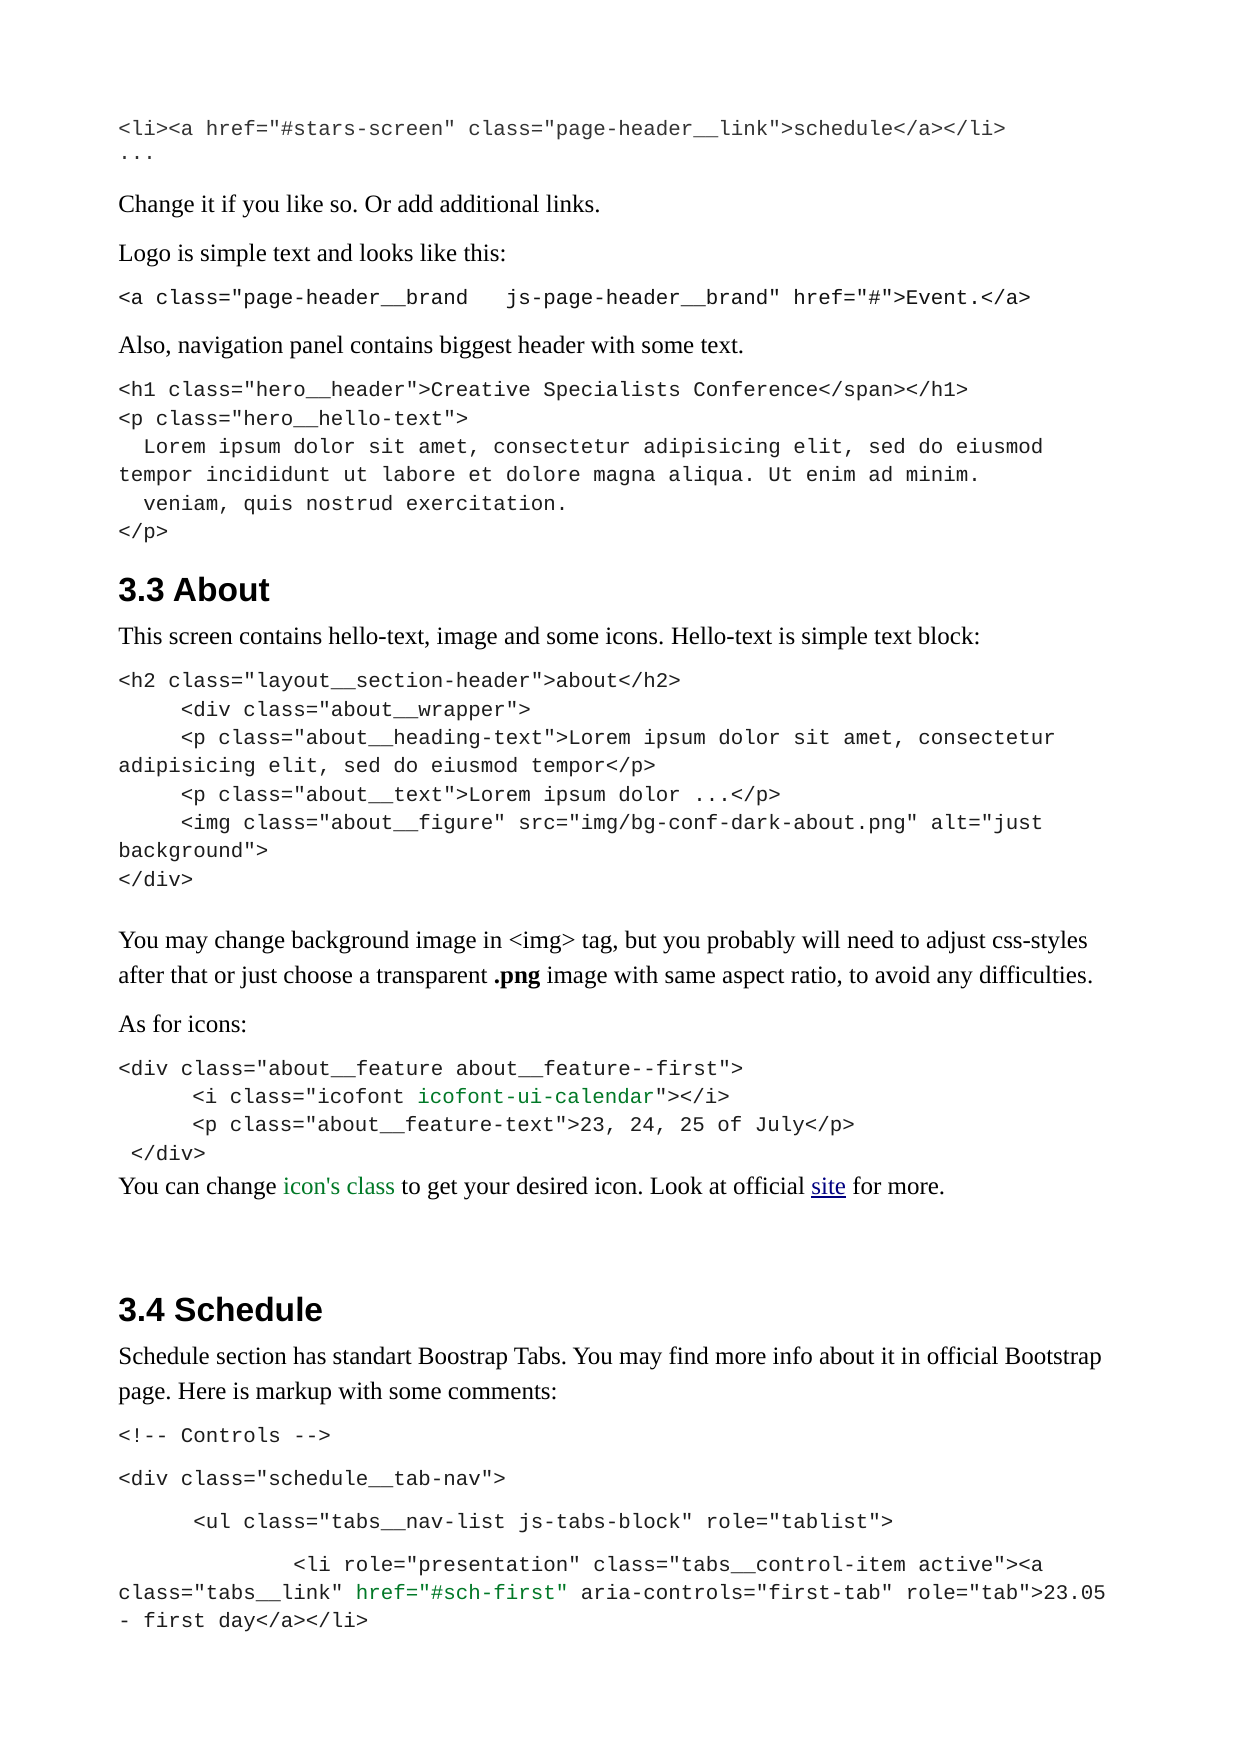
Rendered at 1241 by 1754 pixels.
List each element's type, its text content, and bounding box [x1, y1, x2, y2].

text <img class="about__figure" src="img/bg-conf-dark-about.png" alt="just background"> [118, 812, 1122, 864]
text <div class="about__wrapper"> [118, 698, 1122, 722]
text Logo is simple text and looks like this: [118, 238, 1122, 267]
text </div> [118, 1143, 1122, 1166]
text </div> [118, 868, 1122, 892]
text <a class="page-header__brand js-page-header__brand" href="#">Event.</a> [118, 287, 1122, 311]
text <li role="presentation" class="tabs__control-item active"><a class="tabs__link" href="#sch-first" aria-controls="first-tab" role="tab">23.05 - first day</a></li> [118, 1553, 1122, 1634]
text veniam, quis nostrud exercitation. [118, 492, 1122, 516]
text </p> [118, 521, 1122, 544]
text You can change icon's class to get your desired icon. Look at official site for more. [118, 1171, 1122, 1200]
text Also, navigation panel contains biggest header with some text. [118, 330, 1122, 359]
text <p class="about__heading-text">Lorem ipsum dolor sit amet, consectetur adipisicing elit, sed do eiusmod tempor</p> [118, 727, 1122, 779]
text You may change background image in <img> tag, but you probably will need to adjust css-styles after that or just choose a transparent .png image with same aspect ratio, to avoid any difficulties. [118, 925, 1122, 988]
text <!-- Controls --> [118, 1425, 1122, 1448]
text <h2 class="layout__section-header">about</h2> [118, 670, 1122, 694]
subtitle 3.4 Schedule [118, 1290, 1122, 1329]
text <i class="icofont icofont-ui-calendar"></i> [118, 1086, 1122, 1110]
text This screen contains hello-text, image and some icons. Hello-text is simple text block: [118, 621, 1122, 650]
text <ul class="tabs__nav-list js-tabs-block" role="tablist"> [118, 1511, 1122, 1534]
text Change it if you like so. Or add additional links. [118, 189, 1122, 218]
text <div class="about__feature about__feature--first"> [118, 1058, 1122, 1081]
text <p class="about__text">Lorem ipsum dolor ...</p> [118, 783, 1122, 807]
text <div class="schedule__tab-nav"> [118, 1468, 1122, 1491]
text ... [118, 142, 1122, 165]
text <p class="about__feature-text">23, 24, 25 of July</p> [118, 1114, 1122, 1138]
subtitle 3.3 About [118, 570, 1122, 609]
text Lorem ipsum dolor sit amet, consectetur adipisicing elit, sed do eiusmod tempor incididunt ut labore et dolore magna aliqua. Ut enim ad minim. [118, 436, 1122, 488]
text <h1 class="hero__header">Creative Specialists Conference</span></h1> [118, 379, 1122, 403]
text <p class="hero__hello-text"> [118, 407, 1122, 431]
text <li><a href="#stars-screen" class="page-header__link">schedule</a></li> [118, 118, 1122, 142]
text Schedule section has standart Boostrap Tabs. You may find more info about it in official Bootstrap page. Here is markup with some comments: [118, 1341, 1122, 1404]
text As for icons: [118, 1009, 1122, 1037]
